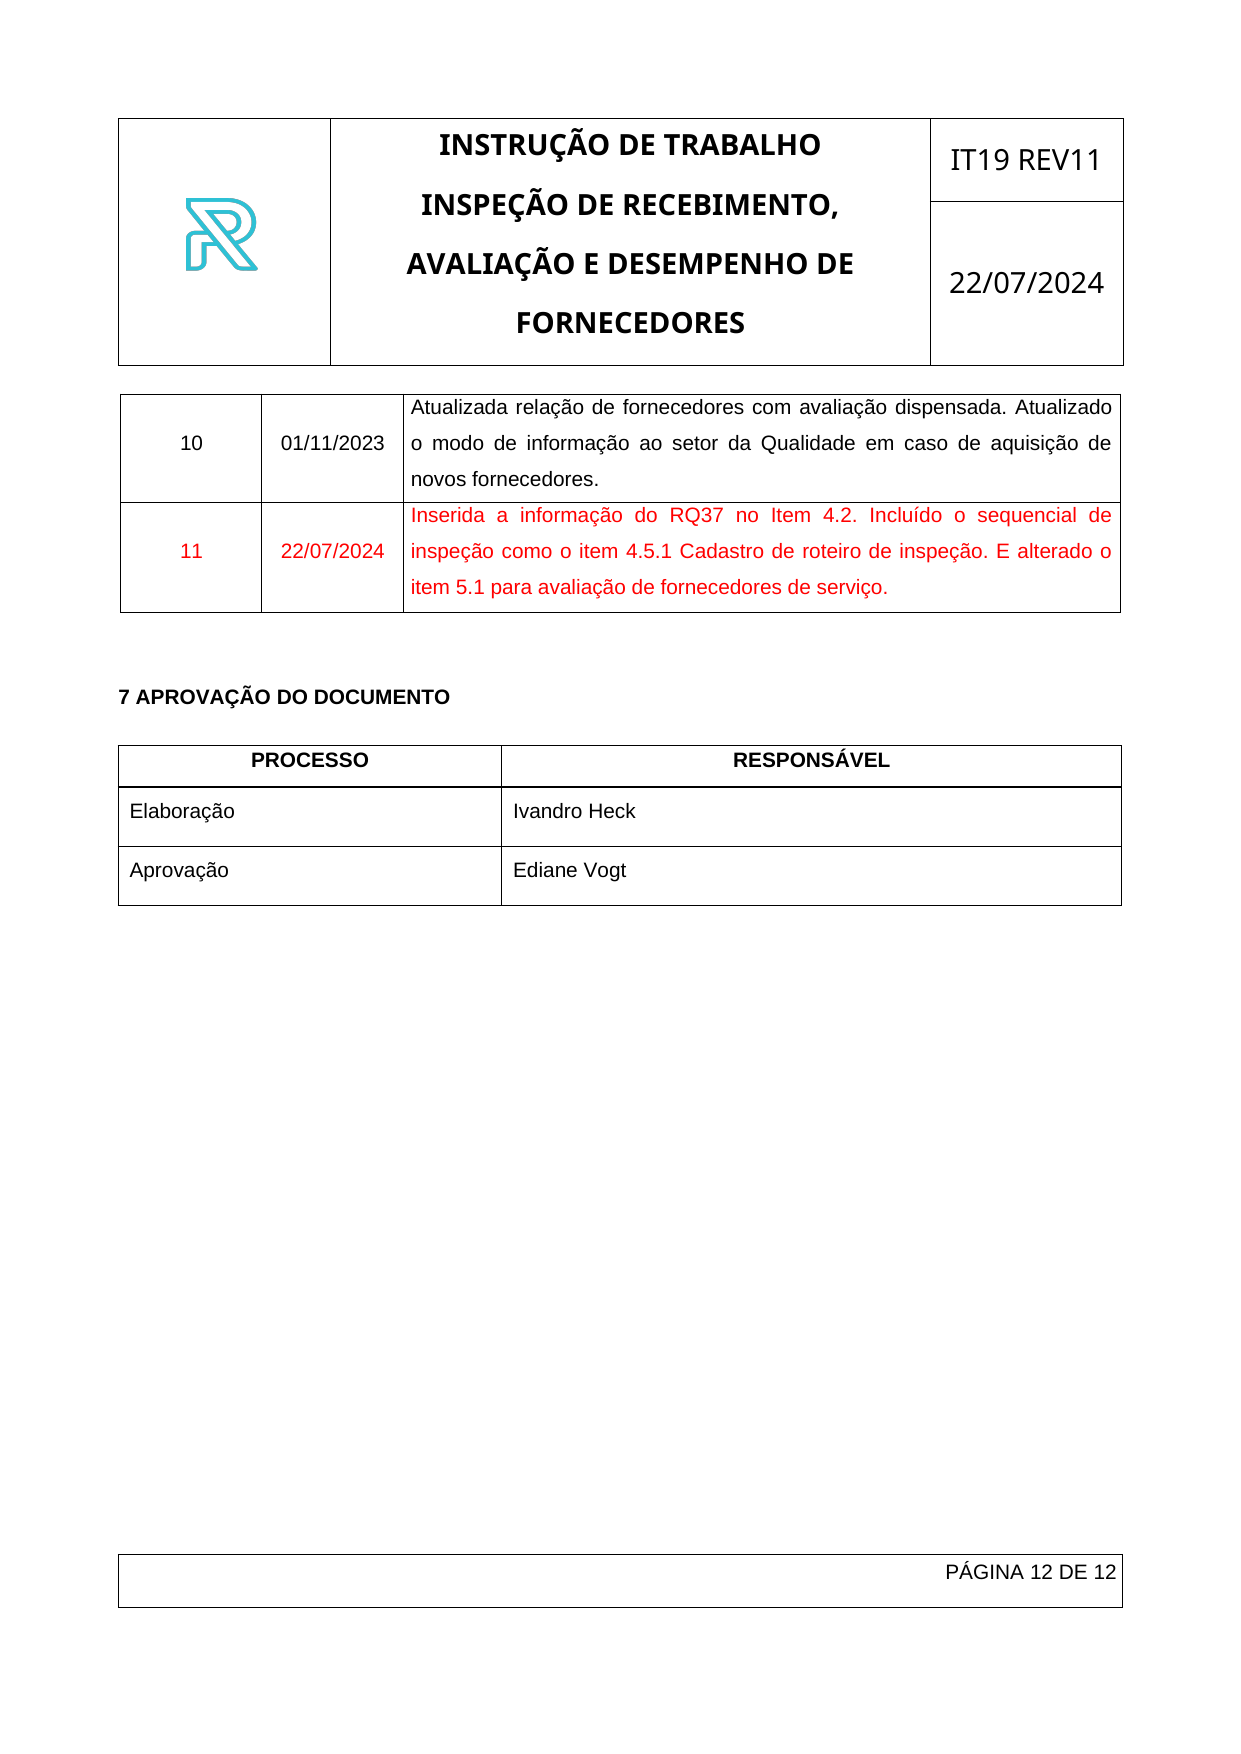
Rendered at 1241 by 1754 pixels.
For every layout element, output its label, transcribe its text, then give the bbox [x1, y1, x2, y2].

table_cell Inserida a informação do RQ37 no Item 4.2. Incluído o sequencial de inspeção como o item 4.5.1 Cadastro de roteiro de inspeção. E alterado o item 5.1 para avaliação de fornecedores de serviço. [404, 503, 1120, 612]
table_cell 01/11/2023 [262, 395, 403, 502]
table_header RESPONSÁVEL [502, 746, 1121, 786]
table_cell Ivandro Heck [502, 788, 1121, 846]
table_cell Elaboração [119, 788, 501, 846]
table_cell Atualizada relação de fornecedores com avaliação dispensada. Atualizado o modo de informação ao setor da Qualidade em caso de aquisição de novos fornecedores. [404, 395, 1120, 502]
table_cell Aprovação [119, 847, 501, 904]
table_cell Ediane Vogt [502, 847, 1121, 904]
table_cell 11 [121, 503, 261, 612]
table_header PROCESSO [119, 746, 501, 786]
subtitle 7 APROVAÇÃO DO DOCUMENTO [118, 685, 1122, 709]
table_cell 22/07/2024 [262, 503, 403, 612]
table_cell 10 [121, 395, 261, 502]
